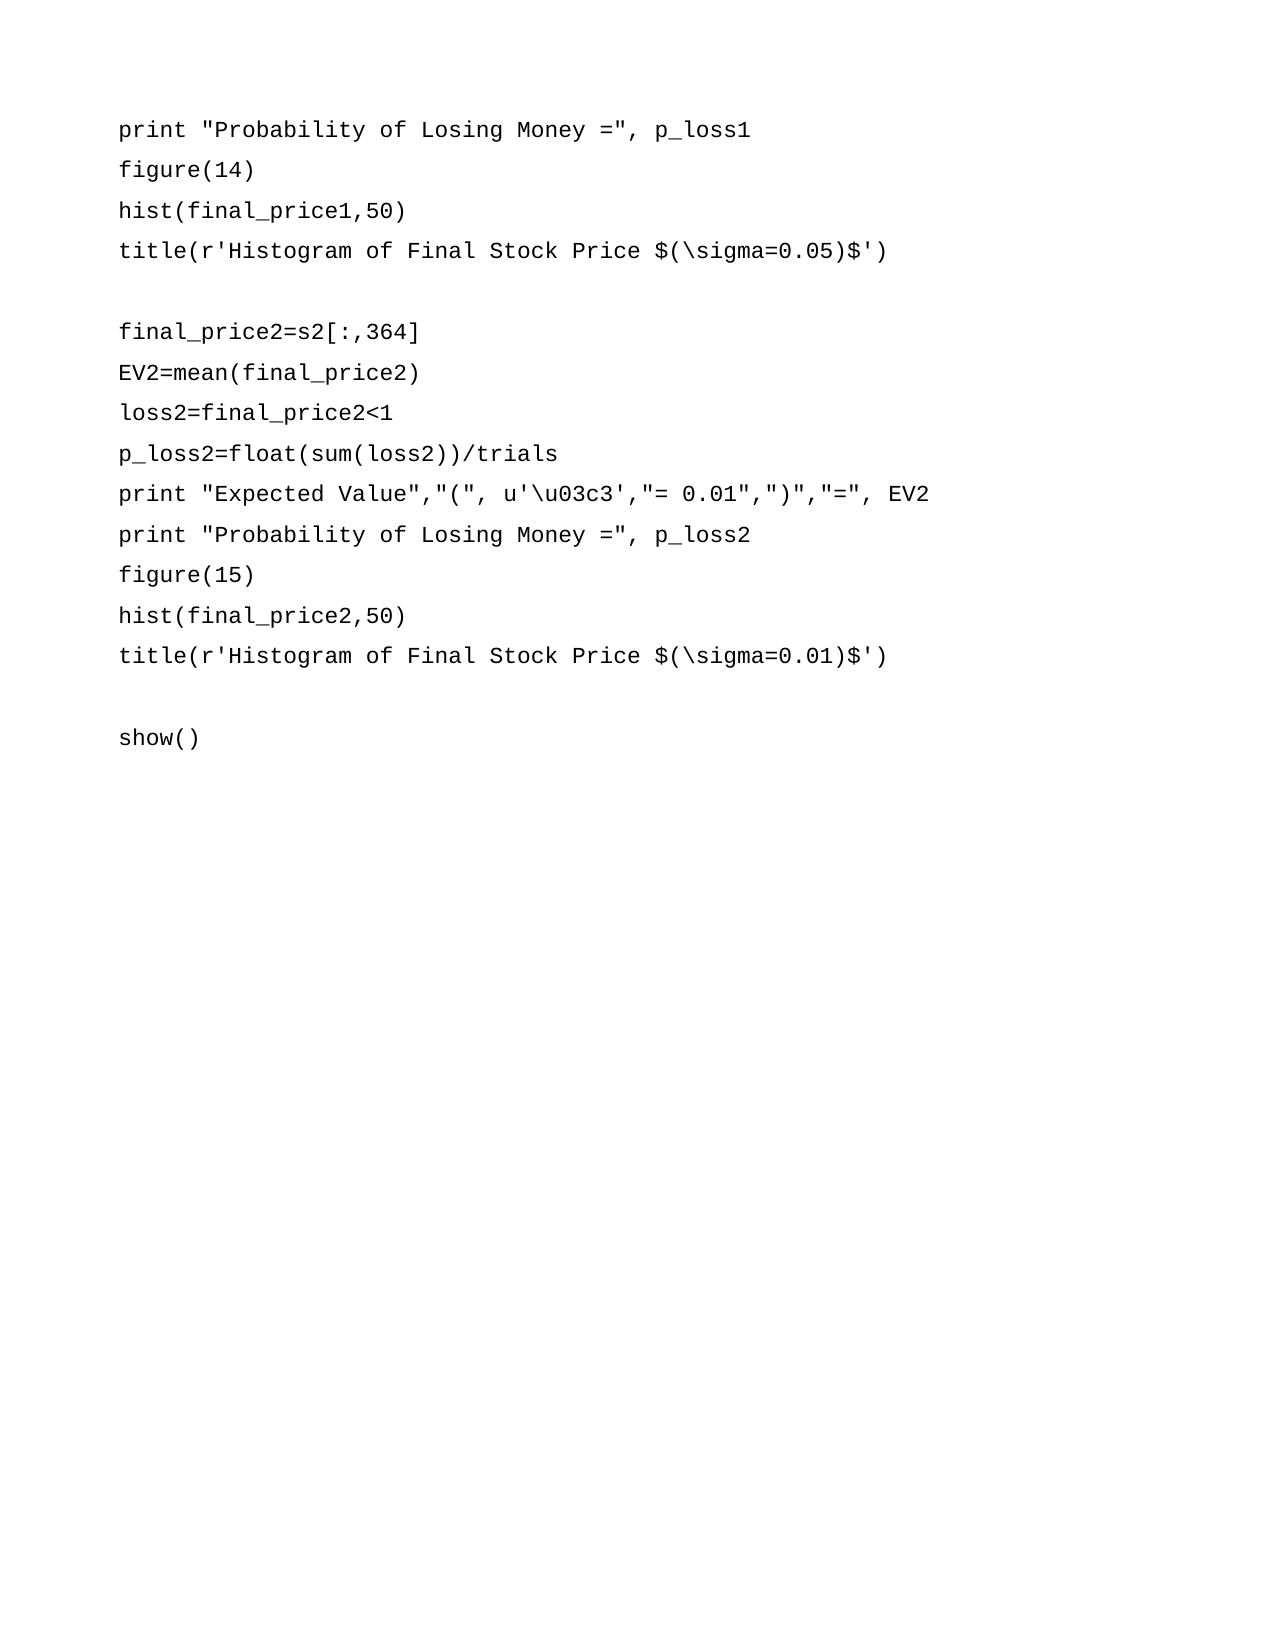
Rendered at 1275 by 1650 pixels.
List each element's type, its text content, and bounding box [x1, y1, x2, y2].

text title(r'Histogram of Final Stock Price $(\sigma=0.01)$') [118, 645, 1157, 671]
text print "Probability of Losing Money =", p_loss2 [118, 523, 1157, 549]
text figure(15) [118, 564, 1157, 590]
text final_price2=s2[:,364] [118, 321, 1157, 347]
text hist(final_price2,50) [118, 604, 1157, 630]
text hist(final_price1,50) [118, 199, 1157, 225]
text EV2=mean(final_price2) [118, 361, 1157, 387]
text figure(14) [118, 159, 1157, 184]
text loss2=final_price2<1 [118, 402, 1157, 428]
text show() [118, 726, 1157, 752]
text print "Probability of Losing Money =", p_loss1 [118, 118, 1157, 144]
text title(r'Histogram of Final Stock Price $(\sigma=0.05)$') [118, 240, 1157, 266]
text print "Expected Value","(", u'\u03c3',"= 0.01",")","=", EV2 [118, 483, 1157, 509]
text p_loss2=float(sum(loss2))/trials [118, 442, 1157, 468]
